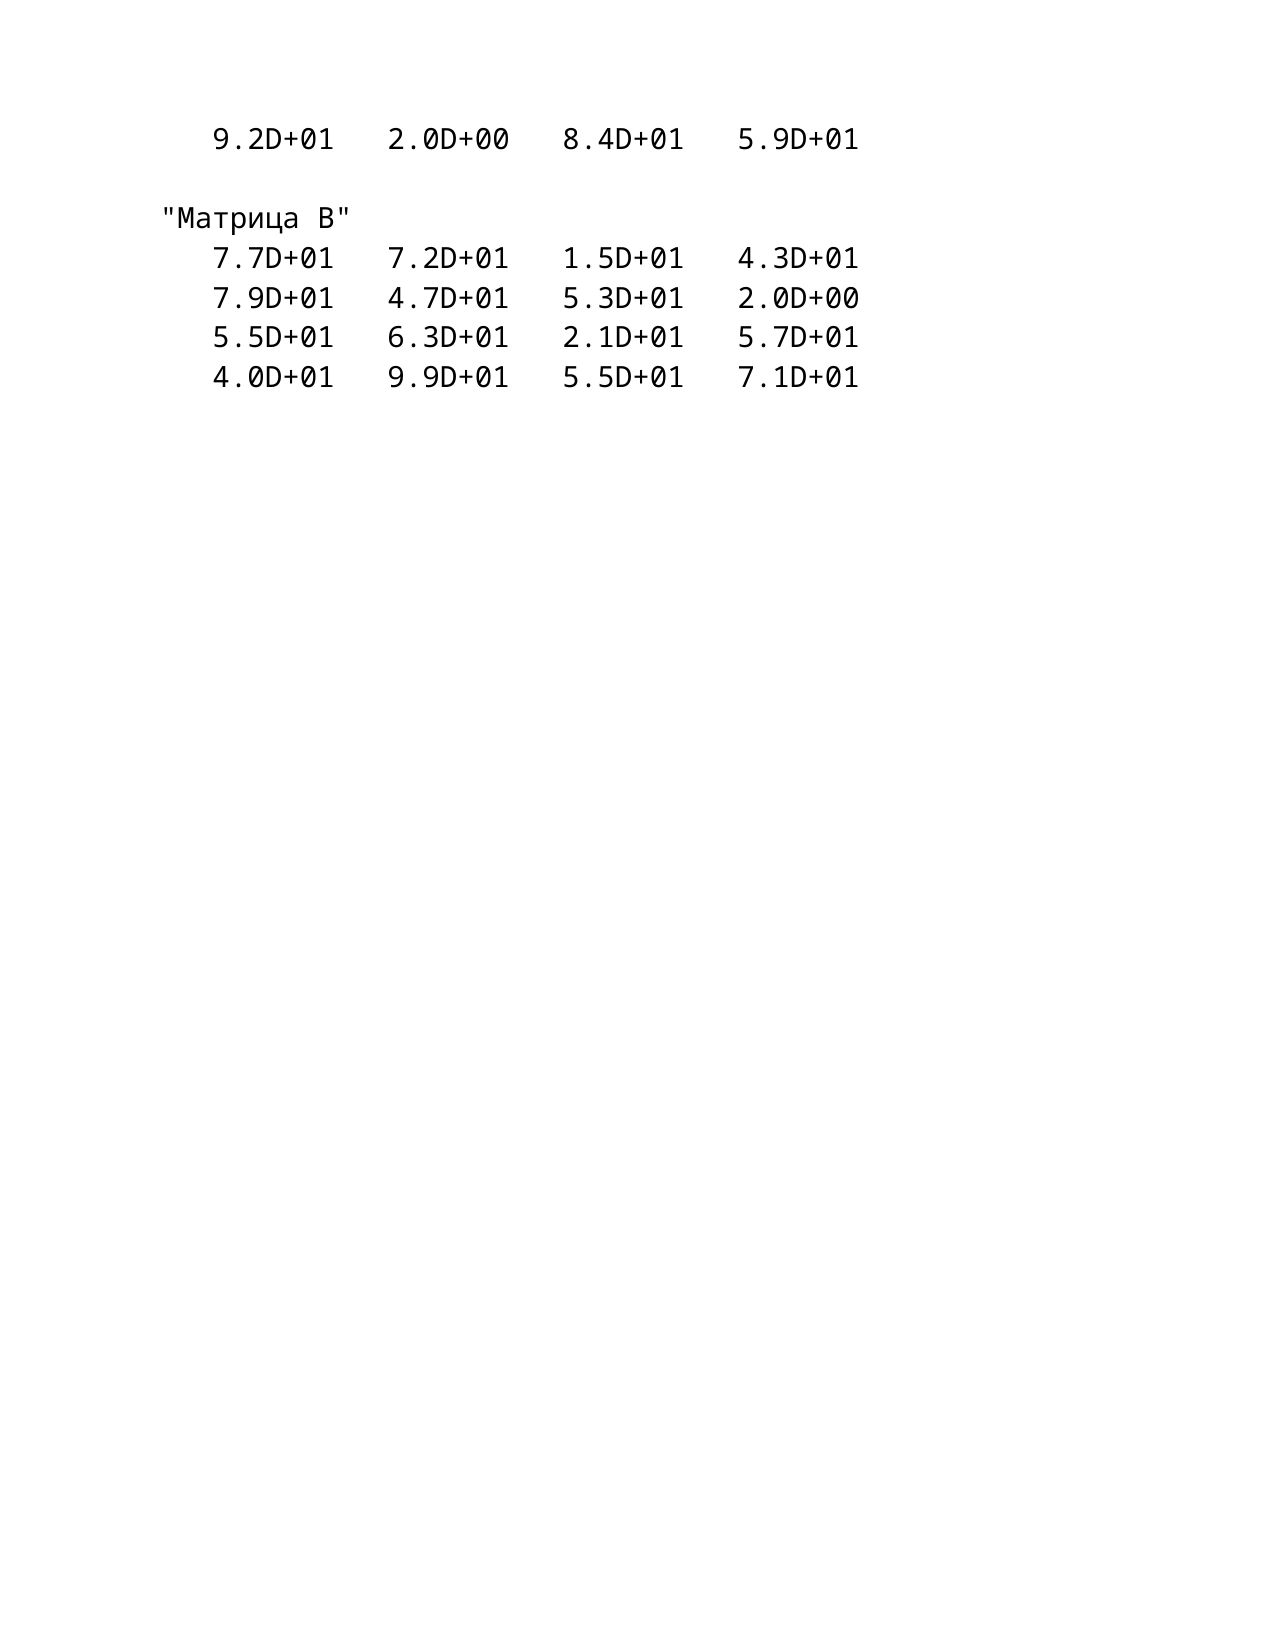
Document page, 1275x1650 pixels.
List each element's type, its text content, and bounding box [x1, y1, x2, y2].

text 9.2D+01 2.0D+00 8.4D+01 5.9D+01 [159, 118, 1157, 158]
text "Матрица B" [159, 197, 1157, 237]
text 7.9D+01 4.7D+01 5.3D+01 2.0D+00 [159, 277, 1157, 317]
text 7.7D+01 7.2D+01 1.5D+01 4.3D+01 [159, 237, 1157, 277]
text 5.5D+01 6.3D+01 2.1D+01 5.7D+01 [159, 317, 1157, 356]
text 4.0D+01 9.9D+01 5.5D+01 7.1D+01 [159, 356, 1157, 396]
